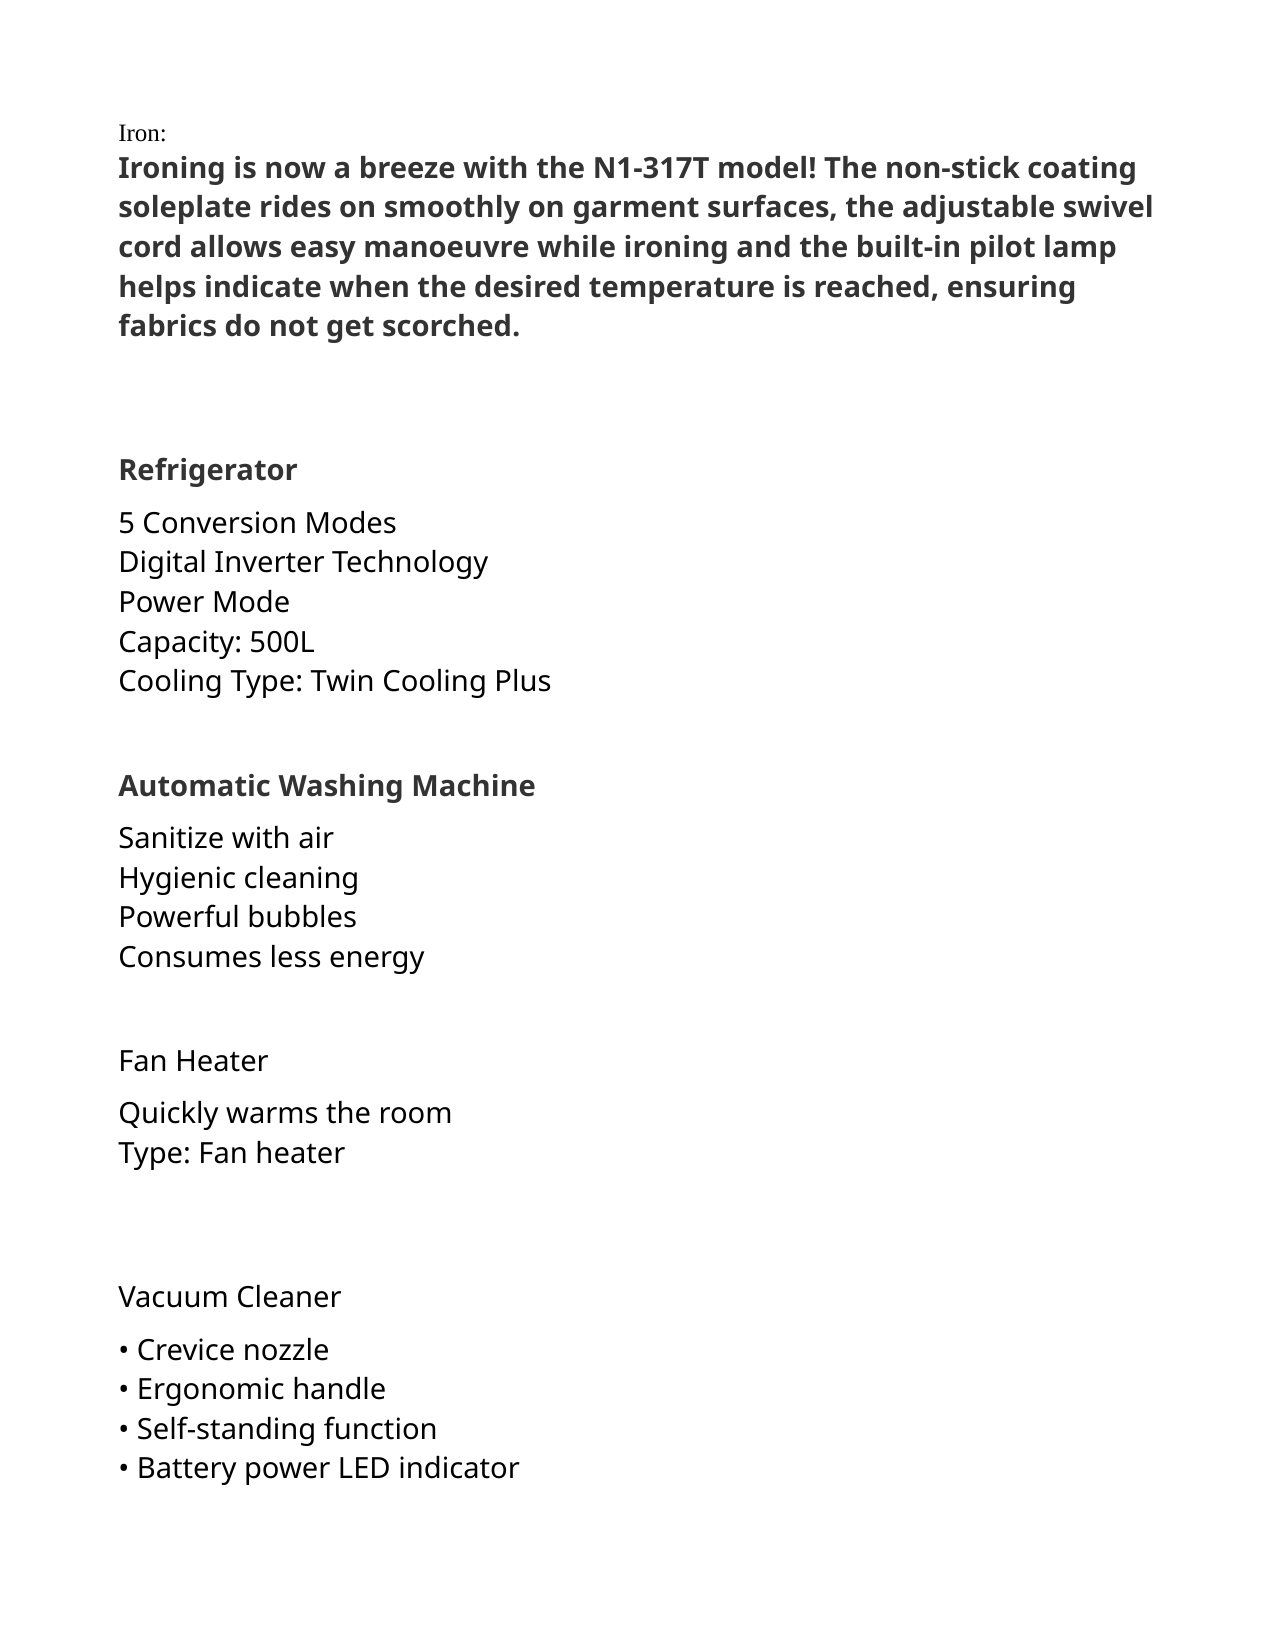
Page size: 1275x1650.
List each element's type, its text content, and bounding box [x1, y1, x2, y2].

text Iron: Ironing is now a breeze with the N1-317T model! The non-stick coating soleplate rides on smoothly on garment surfaces, the adjustable swivel cord allows easy manoeuvre while ironing and the built-in pilot lamp helps indicate when the desired temperature is reached, ensuring fabrics do not get scorched. [118, 118, 1157, 345]
text • Crevice nozzle • Ergonomic handle • Self-standing function • Battery power LED indicator [118, 1329, 1157, 1487]
subtitle Automatic Washing Machine [118, 765, 1157, 805]
subtitle Vacuum Cleaner [118, 1277, 1157, 1316]
text 5 Conversion Modes Digital Inverter Technology Power Mode Capacity: 500L Cooling Type: Twin Cooling Plus [118, 502, 1157, 700]
text Sanitize with air Hygienic cleaning Powerful bubbles Consumes less energy [118, 817, 1157, 976]
subtitle Refrigerator [118, 450, 1157, 489]
text Quickly warms the room Type: Fan heater [118, 1093, 1157, 1172]
subtitle Fan Heater [118, 1041, 1157, 1080]
